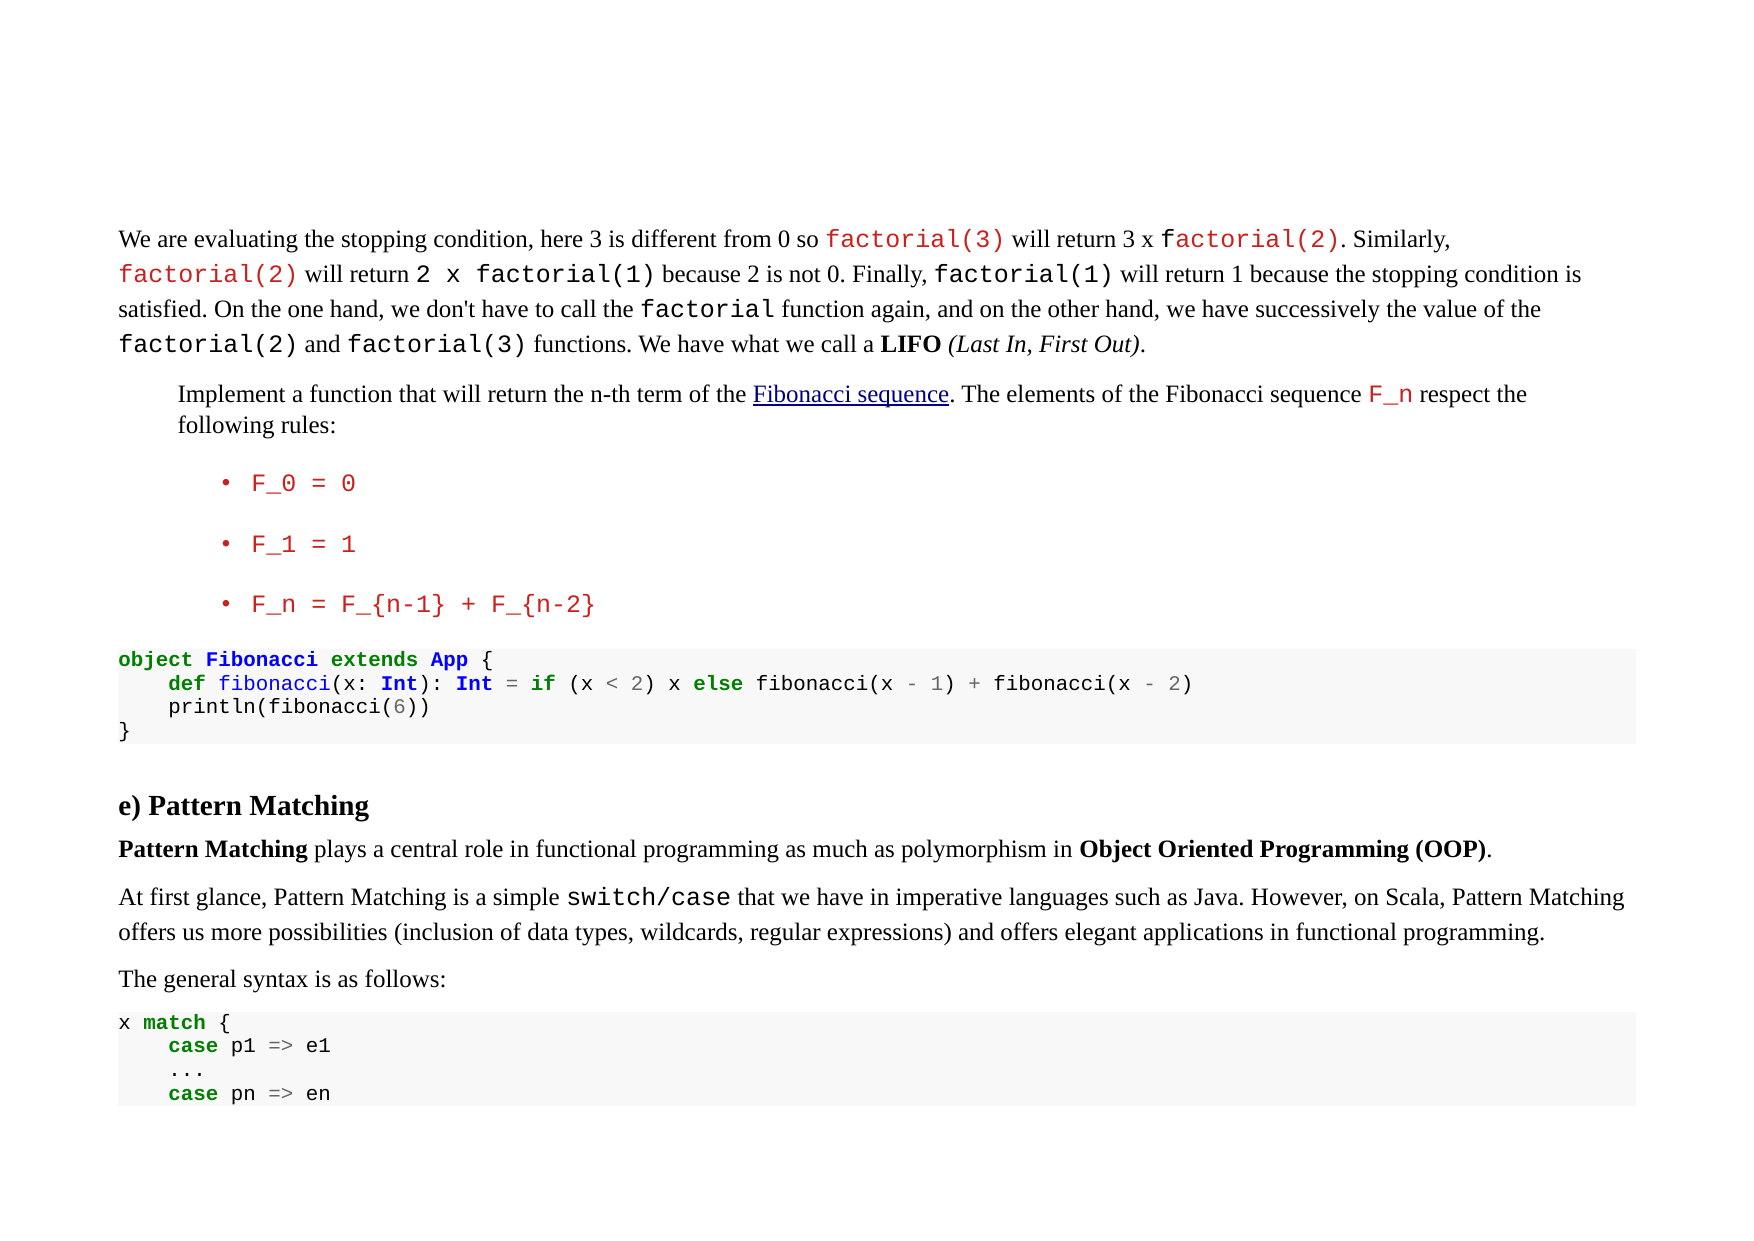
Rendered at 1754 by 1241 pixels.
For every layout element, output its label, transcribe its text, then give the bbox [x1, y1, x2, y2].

text case p1 => e1 [118, 1036, 1636, 1059]
text x match { [118, 1012, 1636, 1036]
text def fibonacci(x: Int): Int = if (x < 2) x else fibonacci(x - 1) + fibonacci(x - 2) [118, 673, 1636, 697]
text ... [118, 1059, 1636, 1083]
text println(fibonacci(6)) [118, 697, 1636, 720]
text At first glance, Pattern Matching is a simple switch/case that we have in imperative languages such as Java. However, on Scala, Pattern Matching offers us more possibilities (inclusion of data types, wildcards, regular expressions) and offers elegant applications in functional programming. [118, 882, 1636, 945]
text } [118, 720, 1636, 744]
subtitle e) Pattern Matching [118, 788, 1636, 821]
text object Fibonacci extends App { [118, 649, 1636, 673]
list F_0 = 0 [222, 468, 1577, 499]
list F_n = F_{n-1} + F_{n-2} [222, 589, 1577, 620]
text The general syntax is as follows: [118, 964, 1636, 993]
list F_1 = 1 [222, 529, 1577, 559]
text Pattern Matching plays a central role in functional programming as much as polymorphism in Object Oriented Programming (OOP). [118, 834, 1636, 863]
text case pn => en [118, 1083, 1636, 1106]
text Implement a function that will return the n-th term of the Fibonacci sequence. The elements of the Fibonacci sequence F_n respect the following rules: [177, 379, 1577, 439]
text We are evaluating the stopping condition, here 3 is different from 0 so factorial(3) will return 3 x factorial(2). Similarly, factorial(2) will return 2 x factorial(1) because 2 is not 0. Finally, factorial(1) will return 1 because the stopping condition is satisfied. On the one hand, we don't have to call the factorial function again, and on the other hand, we have successively the value of the factorial(2) and factorial(3) functions. We have what we call a LIFO (Last In, First Out). [118, 224, 1636, 360]
